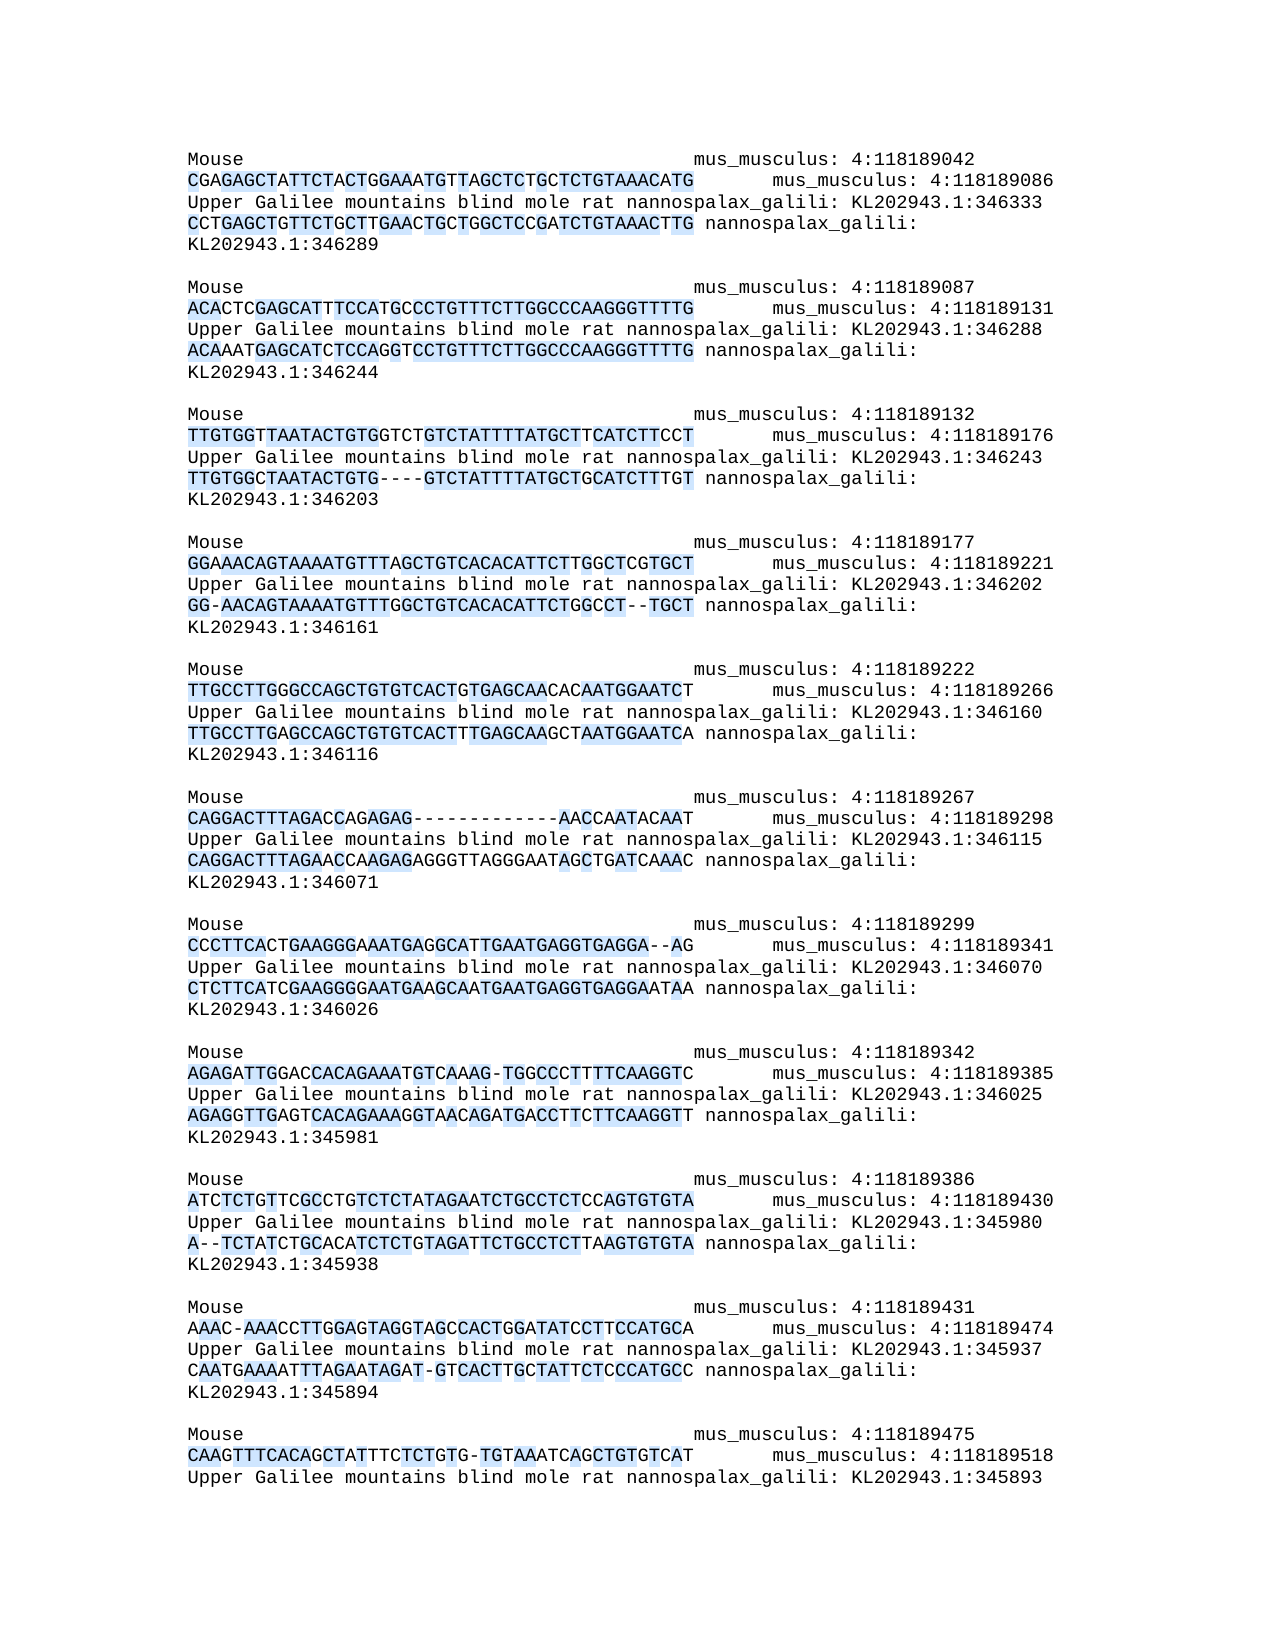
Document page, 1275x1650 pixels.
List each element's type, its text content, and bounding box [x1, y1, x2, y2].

text Upper Galilee mountains blind mole rat nannospalax_galili: KL202943.1:346288 ACAAATGAGCATCTCCAGGTCCTGTTTCTTGGCCCAAGGGTTTTG nannospalax_galili: KL202943.1:346244 [187, 320, 1087, 384]
text Mouse mus_musculus: 4:118189299 CCCTTCACTGAAGGGAAATGAGGCATTGAATGAGGTGAGGA‑‑AG mus_musculus: 4:118189341 [187, 915, 1087, 957]
text Mouse mus_musculus: 4:118189132 TTGTGGTTAATACTGTGGTCTGTCTATTTTATGCTTCATCTTCCT mus_musculus: 4:118189176 [187, 405, 1087, 447]
text Mouse mus_musculus: 4:118189475 CAAGTTTCACAGCTATTTCTCTGTG‑TGTAAATCAGCTGTGTCAT mus_musculus: 4:118189518 [187, 1425, 1087, 1467]
text Mouse mus_musculus: 4:118189222 TTGCCTTGGGCCAGCTGTGTCACTGTGAGCAACACAATGGAATCT mus_musculus: 4:118189266 [187, 660, 1087, 702]
text Mouse mus_musculus: 4:118189042 CGAGAGCTATTCTACTGGAAATGTTAGCTCTGCTCTGTAAACATG mus_musculus: 4:118189086 [187, 150, 1087, 192]
text Mouse mus_musculus: 4:118189177 GGAAACAGTAAAATGTTTAGCTGTCACACATTCTTGGCTCGTGCT mus_musculus: 4:118189221 [187, 532, 1087, 575]
text Upper Galilee mountains blind mole rat nannospalax_galili: KL202943.1:345937 CAATGAAAATTTAGAATAGAT‑GTCACTTGCTATTCTCCCATGCC nannospalax_galili: KL202943.1:345894 [187, 1340, 1087, 1404]
text Mouse mus_musculus: 4:118189087 ACACTCGAGCATTTCCATGCCCTGTTTCTTGGCCCAAGGGTTTTG mus_musculus: 4:118189131 [187, 277, 1087, 320]
text Upper Galilee mountains blind mole rat nannospalax_galili: KL202943.1:346115 CAGGACTTTAGAACCAAGAGAGGGTTAGGGAATAGCTGATCAAAC nannospalax_galili: KL202943.1:346071 [187, 830, 1087, 894]
text Upper Galilee mountains blind mole rat nannospalax_galili: KL202943.1:346202 GG‑AACAGTAAAATGTTTGGCTGTCACACATTCTGGCCT‑‑TGCT nannospalax_galili: KL202943.1:346161 [187, 575, 1087, 639]
text Upper Galilee mountains blind mole rat nannospalax_galili: KL202943.1:346333 CCTGAGCTGTTCTGCTTGAACTGCTGGCTCCGATCTGTAAACTTG nannospalax_galili: KL202943.1:346289 [187, 192, 1087, 256]
text Upper Galilee mountains blind mole rat nannospalax_galili: KL202943.1:345980 A‑‑TCTATCTGCACATCTCTGTAGATTCTGCCTCTTAAGTGTGTA nannospalax_galili: KL202943.1:345938 [187, 1212, 1087, 1276]
text Upper Galilee mountains blind mole rat nannospalax_galili: KL202943.1:346243 TTGTGGCTAATACTGTG‑‑‑‑GTCTATTTTATGCTGCATCTTTGT nannospalax_galili: KL202943.1:346203 [187, 447, 1087, 511]
text Upper Galilee mountains blind mole rat nannospalax_galili: KL202943.1:346070 CTCTTCATCGAAGGGGAATGAAGCAATGAATGAGGTGAGGAATAA nannospalax_galili: KL202943.1:346026 [187, 957, 1087, 1021]
text Mouse mus_musculus: 4:118189267 CAGGACTTTAGACCAGAGAG‑‑‑‑‑‑‑‑‑‑‑‑‑AACCAATACAAT mus_musculus: 4:118189298 [187, 787, 1087, 830]
text Mouse mus_musculus: 4:118189342 AGAGATTGGACCACAGAAATGTCAAAG‑TGGCCCTTTTCAAGGTC mus_musculus: 4:118189385 [187, 1042, 1087, 1085]
text Upper Galilee mountains blind mole rat nannospalax_galili: KL202943.1:346025 AGAGGTTGAGTCACAGAAAGGTAACAGATGACCTTCTTCAAGGTT nannospalax_galili: KL202943.1:345981 [187, 1085, 1087, 1149]
text Upper Galilee mountains blind mole rat nannospalax_galili: KL202943.1:345893 [187, 1467, 1087, 1489]
text Mouse mus_musculus: 4:118189431 AAAC‑AAACCTTGGAGTAGGTAGCCACTGGATATCCTTCCATGCA mus_musculus: 4:118189474 [187, 1297, 1087, 1340]
text Upper Galilee mountains blind mole rat nannospalax_galili: KL202943.1:346160 TTGCCTTGAGCCAGCTGTGTCACTTTGAGCAAGCTAATGGAATCA nannospalax_galili: KL202943.1:346116 [187, 702, 1087, 766]
text Mouse mus_musculus: 4:118189386 ATCTCTGTTCGCCTGTCTCTATAGAATCTGCCTCTCCAGTGTGTA mus_musculus: 4:118189430 [187, 1170, 1087, 1212]
